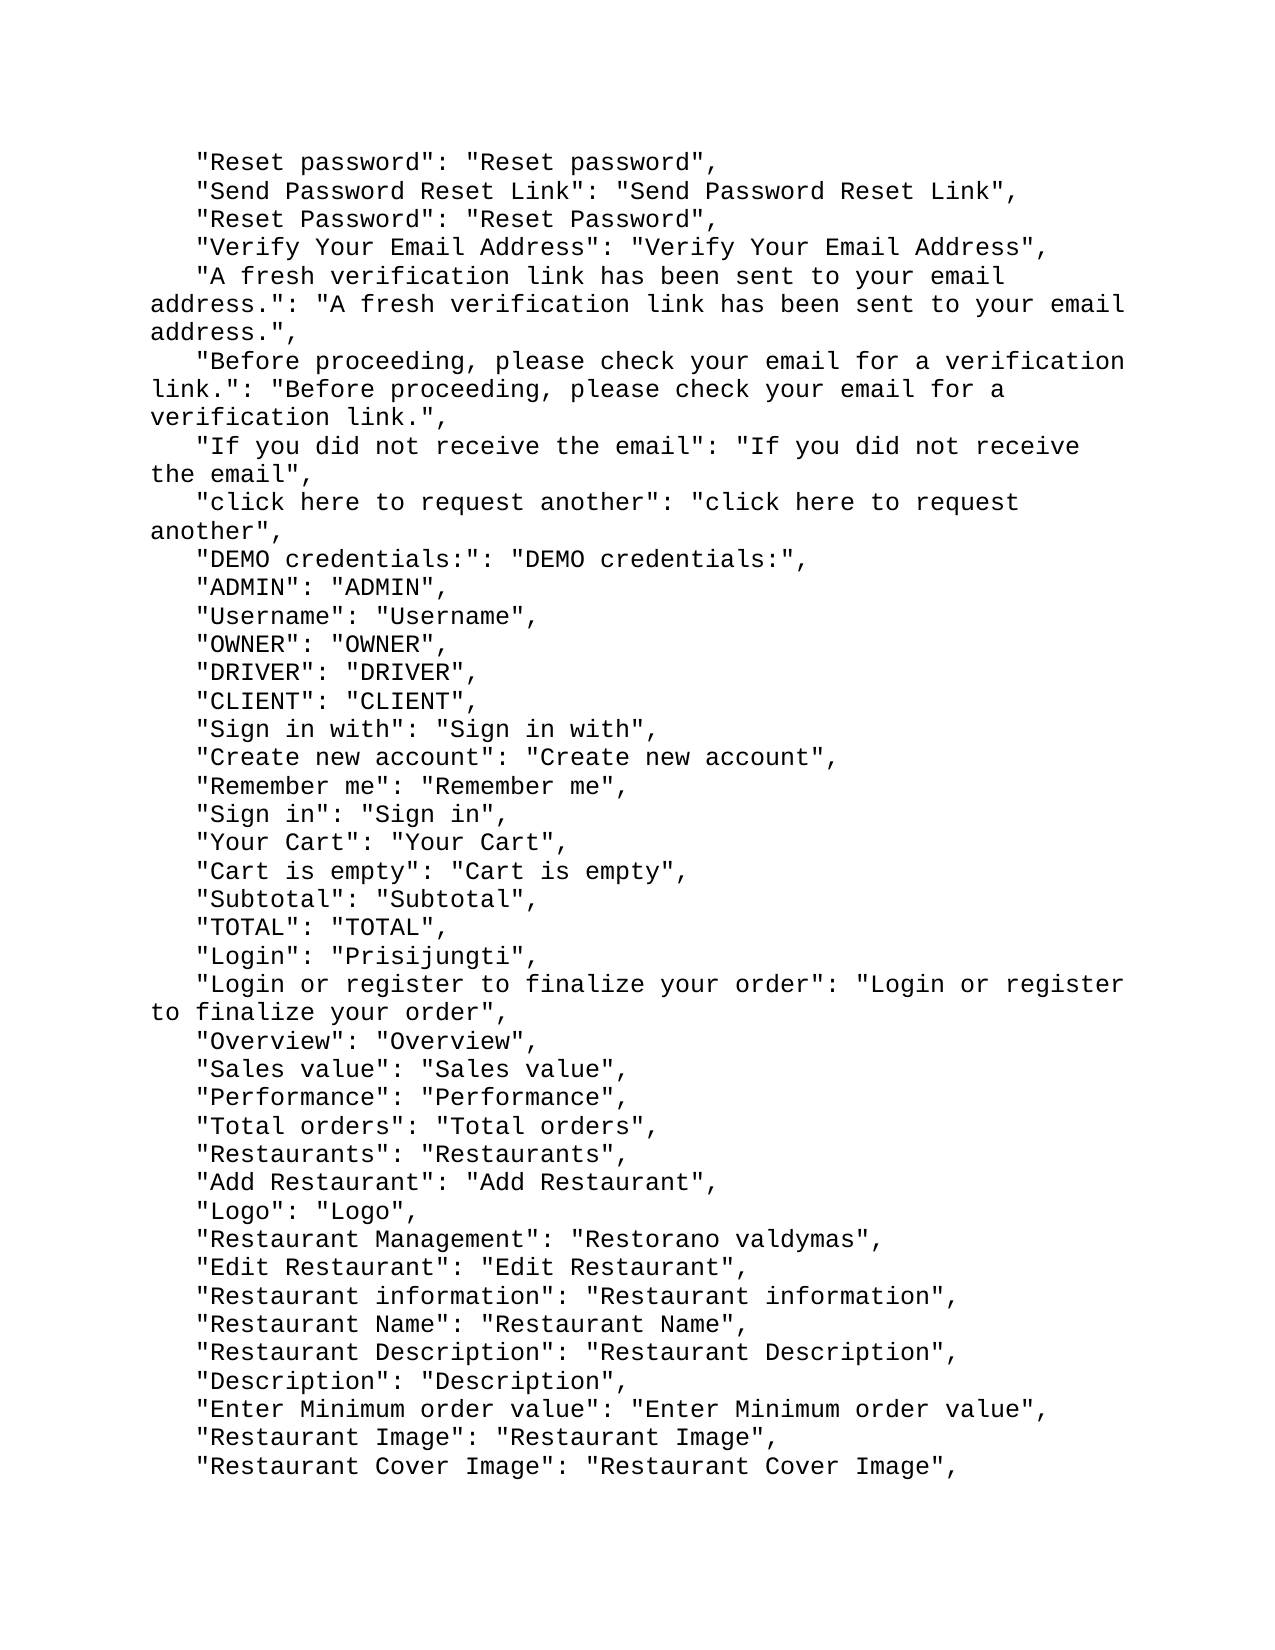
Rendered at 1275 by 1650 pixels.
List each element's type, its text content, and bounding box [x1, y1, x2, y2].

text "Restaurant Name": "Restaurant Name", [150, 1312, 1125, 1340]
text "Restaurants": "Restaurants", [150, 1142, 1125, 1170]
text "Logo": "Logo", [150, 1198, 1125, 1227]
text "Edit Restaurant": "Edit Restaurant", [150, 1255, 1125, 1283]
text "Description": "Description", [150, 1368, 1125, 1397]
text "Sales value": "Sales value", [150, 1057, 1125, 1085]
text "Restaurant Management": "Restorano valdymas", [150, 1227, 1125, 1255]
text "DEMO credentials:": "DEMO credentials:", [150, 547, 1125, 575]
text "Reset password": "Reset password", [150, 150, 1125, 178]
text "Total orders": "Total orders", [150, 1113, 1125, 1142]
text "Username": "Username", [150, 603, 1125, 632]
text "DRIVER": "DRIVER", [150, 660, 1125, 688]
text "click here to request another": "click here to request another", [150, 490, 1125, 547]
text "Add Restaurant": "Add Restaurant", [150, 1170, 1125, 1198]
text "Subtotal": "Subtotal", [150, 887, 1125, 915]
text "Before proceeding, please check your email for a verification link.": "Before proceeding, please check your email for a verification link.", [150, 348, 1125, 433]
text "Enter Minimum order value": "Enter Minimum order value", [150, 1397, 1125, 1425]
text "Create new account": "Create new account", [150, 745, 1125, 773]
text "Overview": "Overview", [150, 1028, 1125, 1057]
text "Send Password Reset Link": "Send Password Reset Link", [150, 178, 1125, 207]
text "Sign in": "Sign in", [150, 802, 1125, 830]
text "Restaurant Image": "Restaurant Image", [150, 1425, 1125, 1453]
text "CLIENT": "CLIENT", [150, 688, 1125, 717]
text "Sign in with": "Sign in with", [150, 717, 1125, 745]
text "A fresh verification link has been sent to your email address.": "A fresh verification link has been sent to your email address.", [150, 263, 1125, 348]
text "Restaurant Description": "Restaurant Description", [150, 1340, 1125, 1368]
text "TOTAL": "TOTAL", [150, 915, 1125, 943]
text "Remember me": "Remember me", [150, 773, 1125, 802]
text "If you did not receive the email": "If you did not receive the email", [150, 433, 1125, 490]
text "Restaurant Cover Image": "Restaurant Cover Image", [150, 1453, 1125, 1482]
text "Cart is empty": "Cart is empty", [150, 858, 1125, 887]
text "ADMIN": "ADMIN", [150, 575, 1125, 603]
text "Login": "Prisijungti", [150, 943, 1125, 972]
text "Login or register to finalize your order": "Login or register to finalize your order", [150, 972, 1125, 1028]
text "Verify Your Email Address": "Verify Your Email Address", [150, 235, 1125, 263]
text "Performance": "Performance", [150, 1085, 1125, 1113]
text "OWNER": "OWNER", [150, 632, 1125, 660]
text "Your Cart": "Your Cart", [150, 830, 1125, 858]
text "Restaurant information": "Restaurant information", [150, 1283, 1125, 1312]
text "Reset Password": "Reset Password", [150, 207, 1125, 235]
